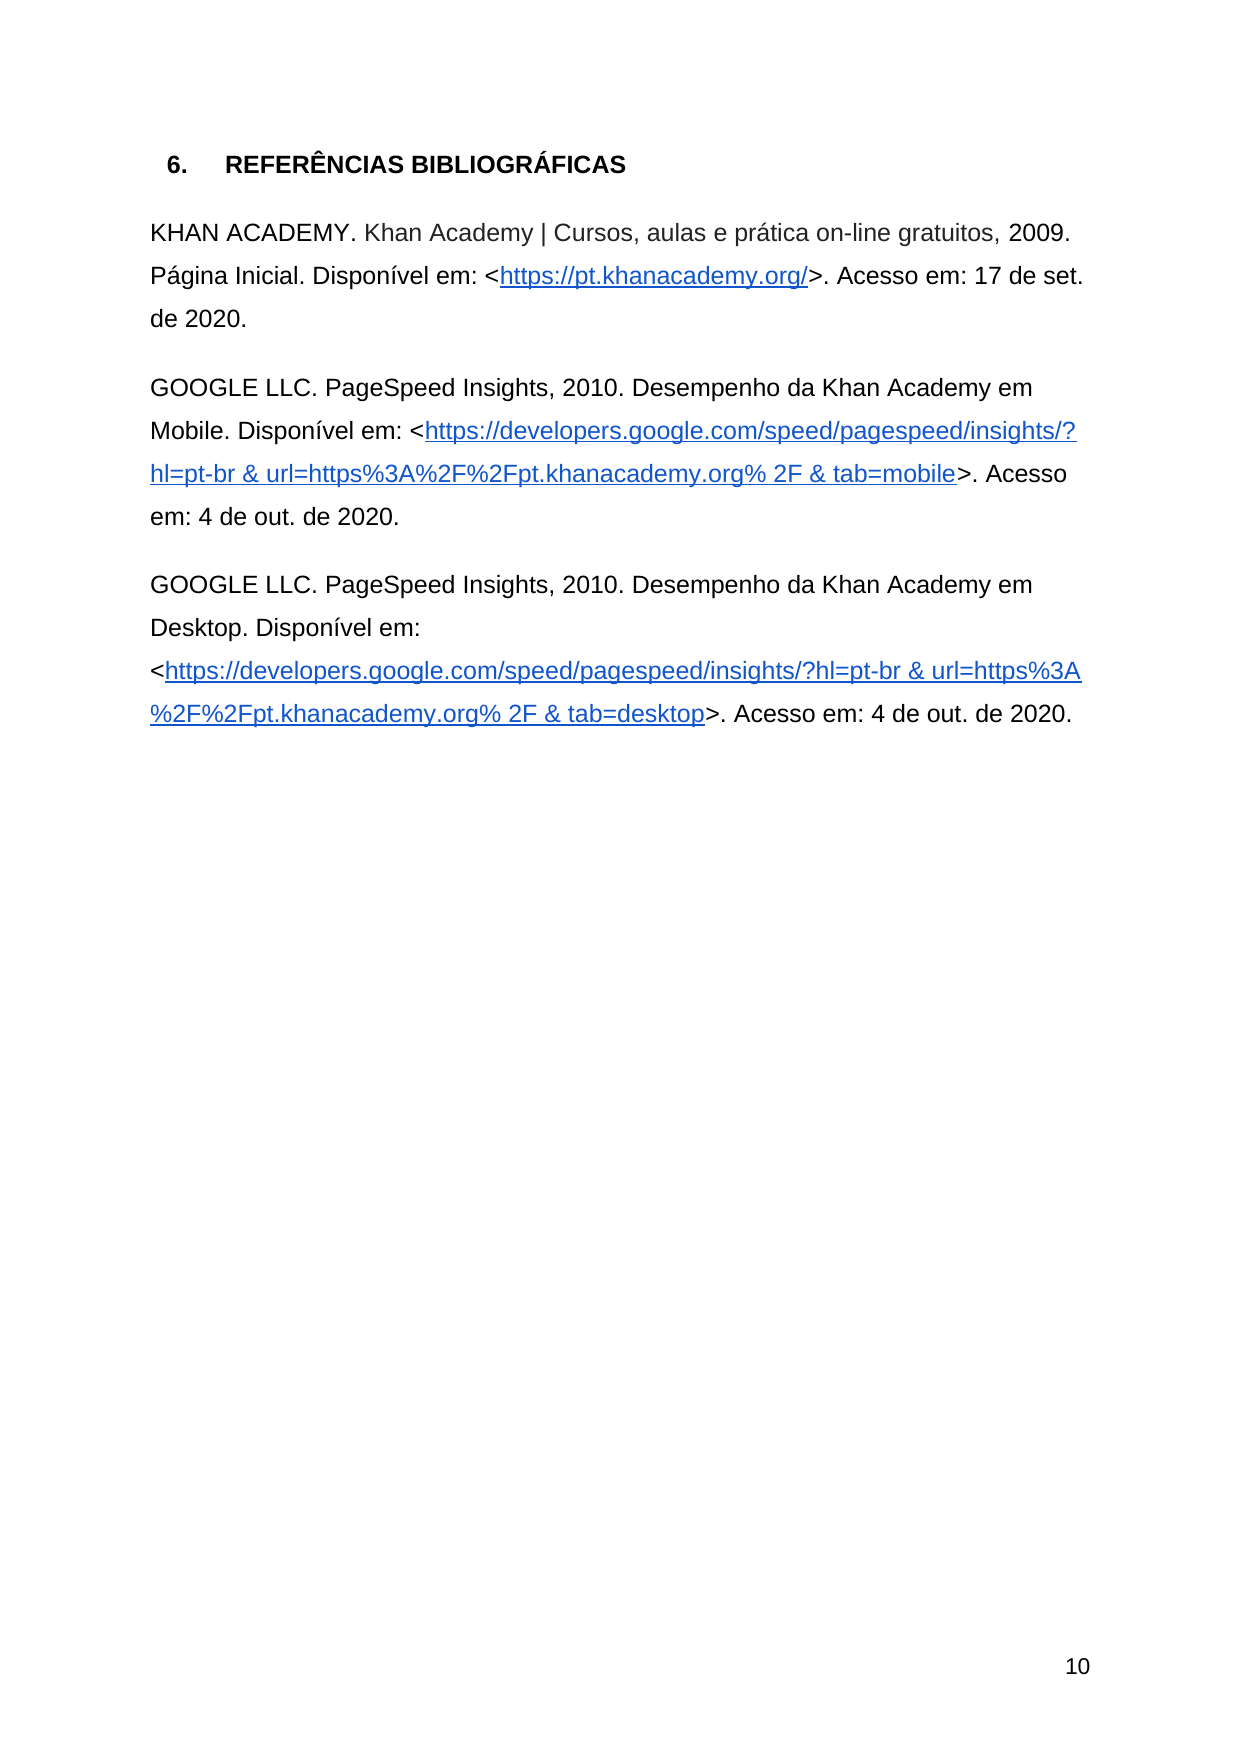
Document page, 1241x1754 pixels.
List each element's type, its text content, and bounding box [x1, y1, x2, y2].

list REFERÊNCIAS BIBLIOGRÁFICAS [187, 150, 1090, 179]
text GOOGLE LLC. PageSpeed Insights, 2010. Desempenho da Khan Academy em Mobile. Disponível em: <https://developers.google.com/speed/pagespeed/insights/?hl=pt-br & url=https%3A%2F%2Fpt.khanacademy.org% 2F & tab=mobile>. Acesso em: 4 de out. de 2020. [150, 372, 1090, 531]
text KHAN ACADEMY. Khan Academy | Cursos, aulas e prática on-line gratuitos, 2009. Página Inicial. Disponível em: <https://pt.khanacademy.org/>. Acesso em: 17 de set. de 2020. [150, 218, 1090, 333]
text GOOGLE LLC. PageSpeed Insights, 2010. Desempenho da Khan Academy em Desktop. Disponível em: <https://developers.google.com/speed/pagespeed/insights/?hl=pt-br & url=https%3A%2F%2Fpt.khanacademy.org% 2F & tab=desktop>. Acesso em: 4 de out. de 2020. [150, 570, 1090, 728]
